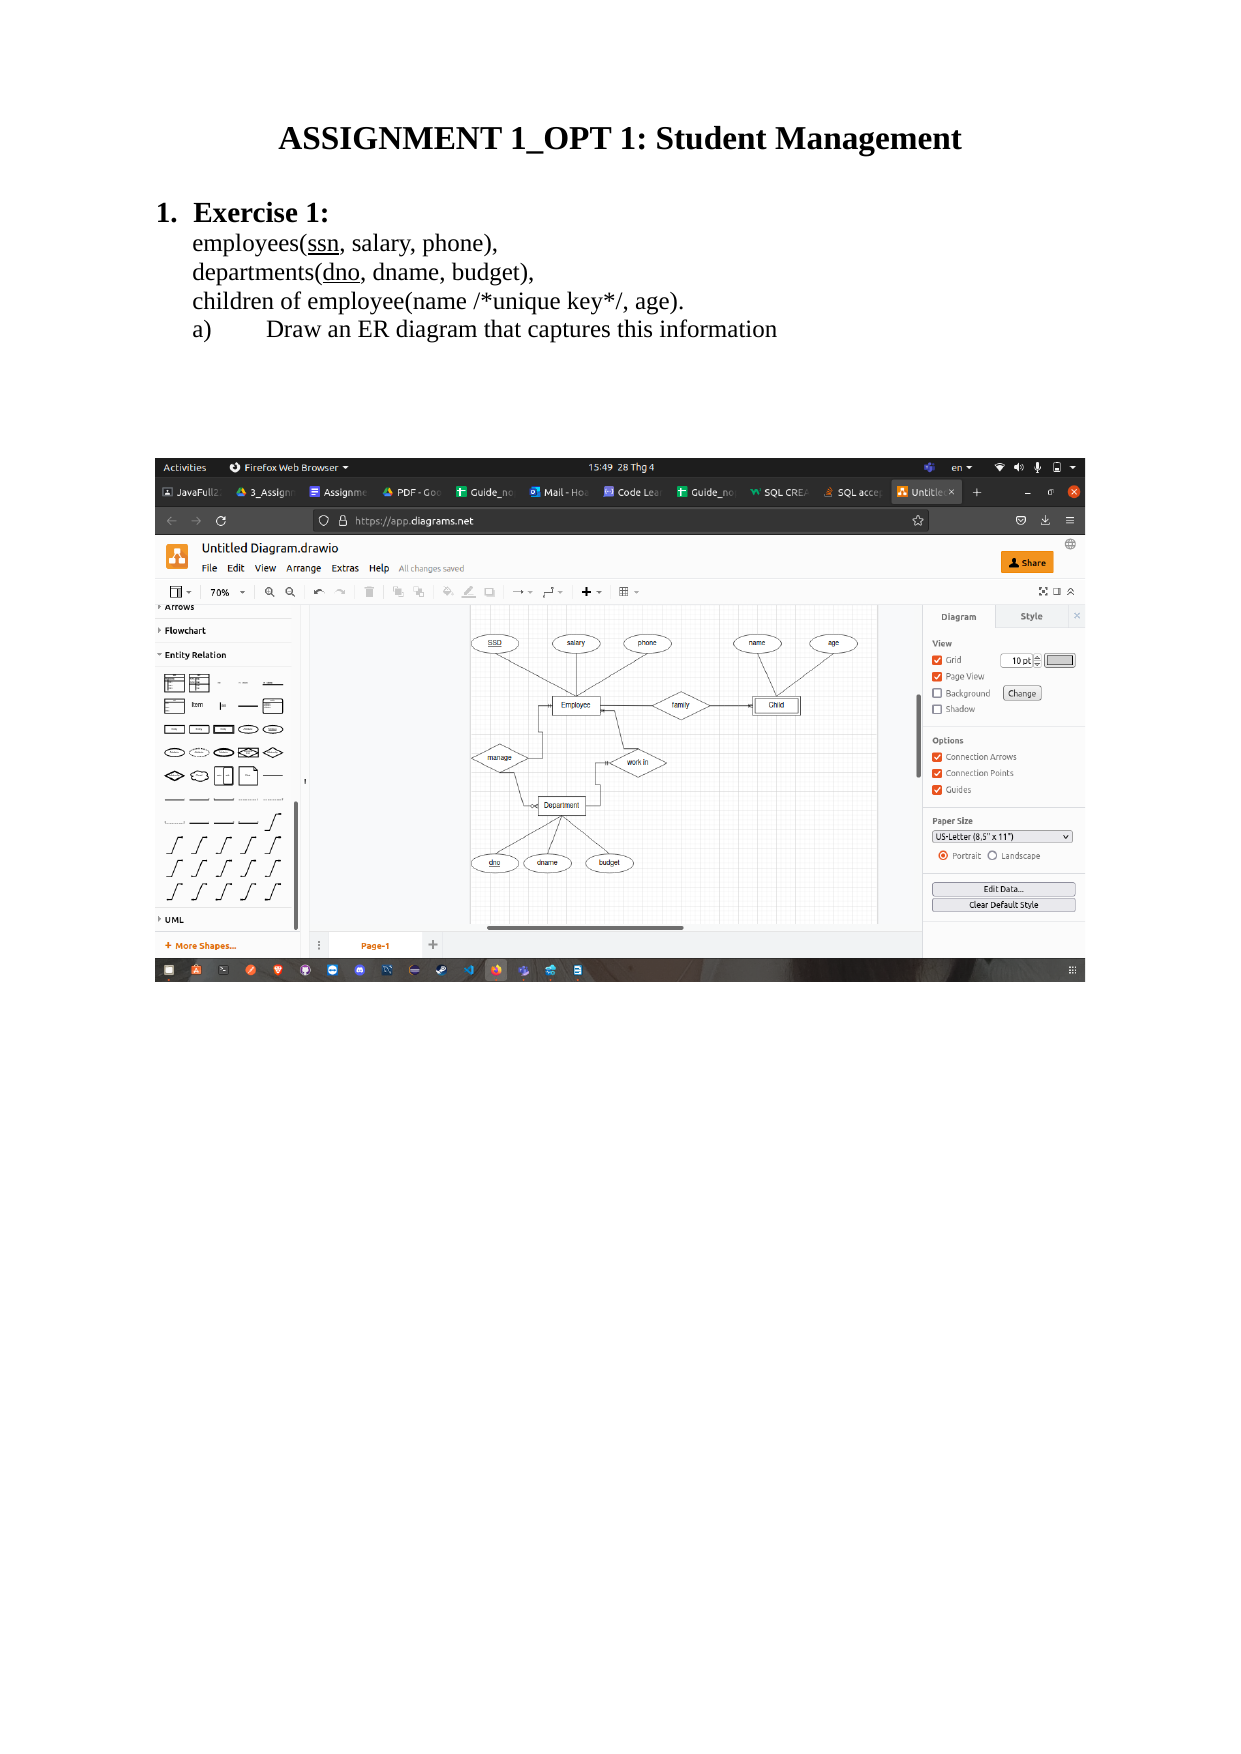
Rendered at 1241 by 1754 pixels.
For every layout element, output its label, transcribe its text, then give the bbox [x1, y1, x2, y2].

list Draw an ER diagram that captures this information [192, 314, 1122, 343]
picture [155, 458, 1086, 982]
text employees(ssn, salary, phone), [192, 228, 1122, 257]
text departments(dno, dname, budget), [192, 257, 1122, 286]
text children of employee(name /*unique key*/, age). [192, 286, 1122, 314]
text ASSIGNMENT 1_OPT 1: Student Management [118, 118, 1122, 156]
list Exercise 1: [156, 195, 1122, 228]
